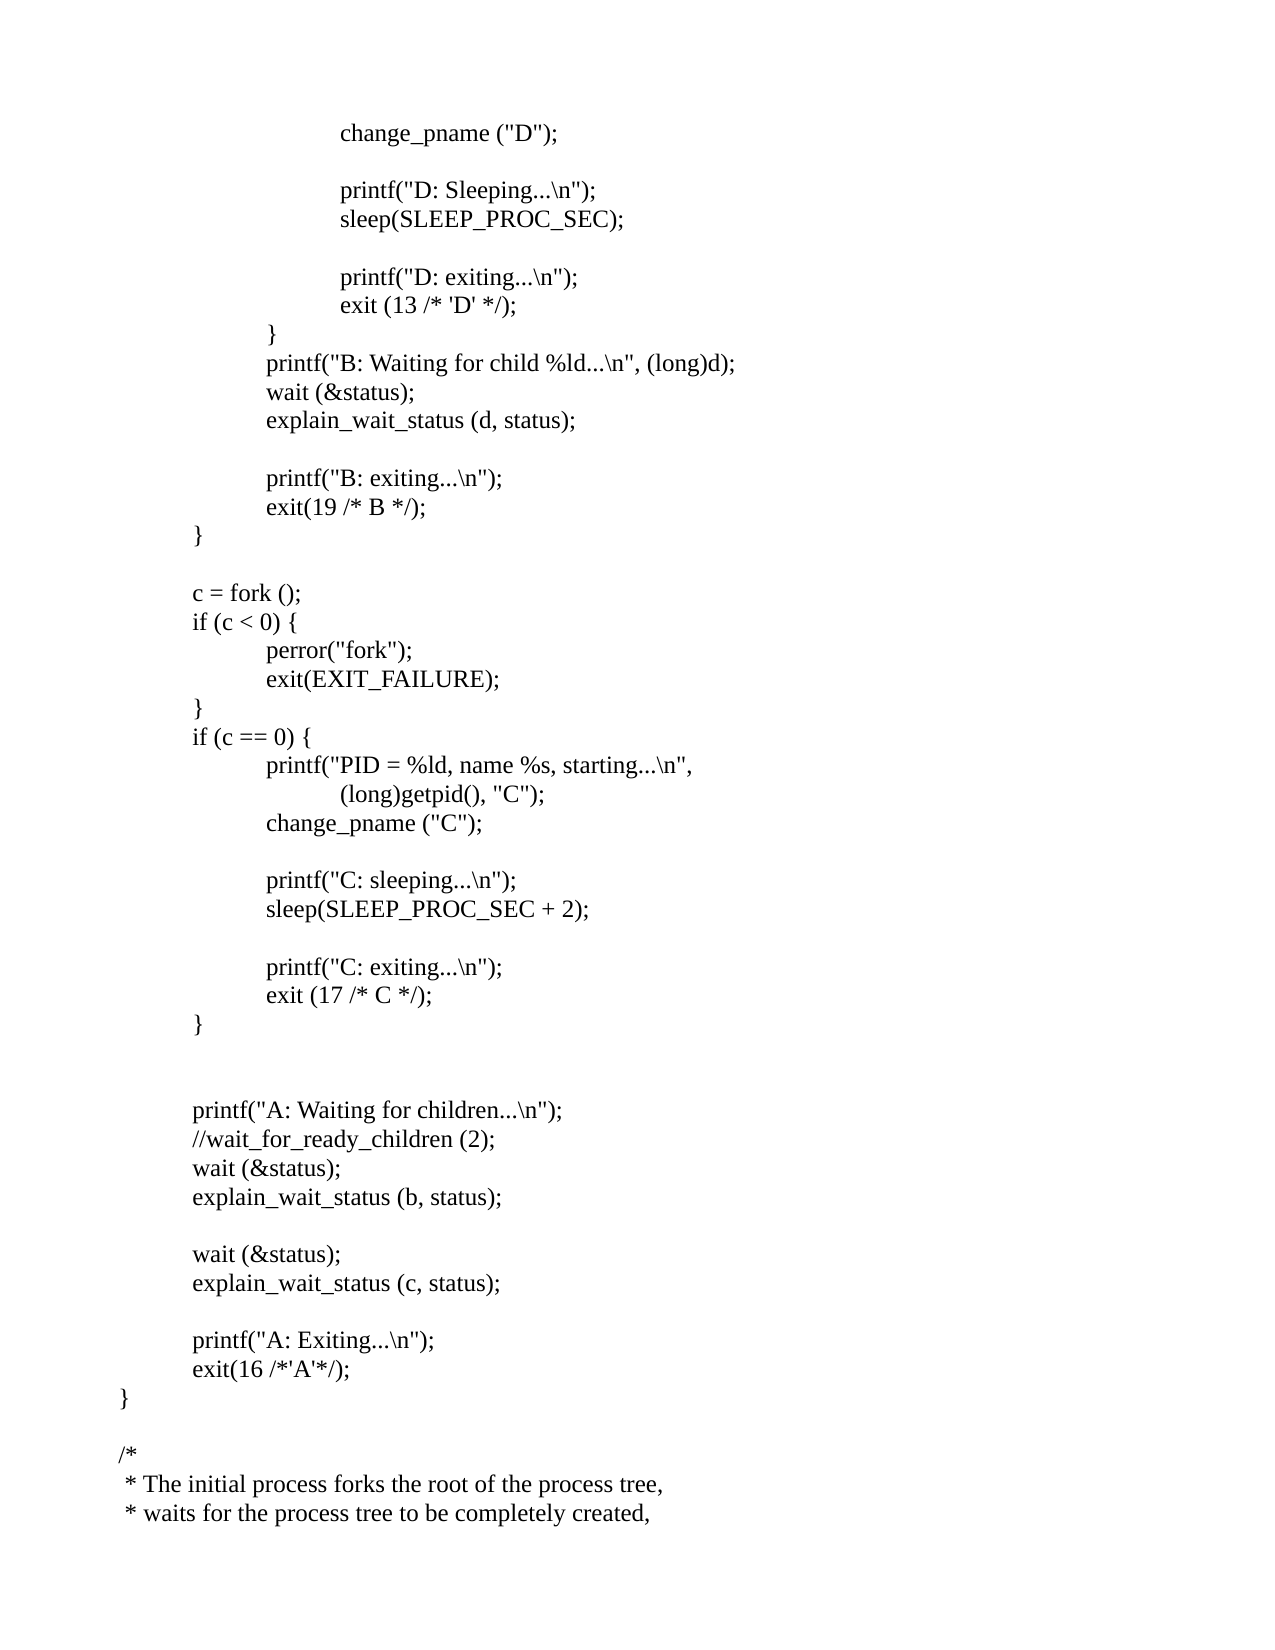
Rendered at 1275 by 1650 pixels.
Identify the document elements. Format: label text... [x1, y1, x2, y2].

text printf("A: Waiting for children...\n"); [118, 1096, 1157, 1124]
text printf("C: exiting...\n"); [118, 952, 1157, 981]
text explain_wait_status (c, status); [118, 1268, 1157, 1297]
text } [118, 693, 1157, 722]
text } [118, 1009, 1157, 1038]
text if (c == 0) { [118, 722, 1157, 751]
text printf("B: Waiting for child %ld...\n", (long)d); [118, 348, 1157, 377]
text * waits for the process tree to be completely created, [118, 1498, 1157, 1527]
text change_pname ("D"); [118, 118, 1157, 147]
text exit (13 /* 'D' */); [118, 291, 1157, 319]
text wait (&status); [118, 377, 1157, 406]
text } [118, 521, 1157, 549]
text printf("D: exiting...\n"); [118, 262, 1157, 291]
text exit (17 /* C */); [118, 981, 1157, 1009]
text //wait_for_ready_children (2); [118, 1124, 1157, 1153]
text (long)getpid(), "C"); [118, 779, 1157, 808]
text * The initial process forks the root of the process tree, [118, 1469, 1157, 1498]
text printf("D: Sleeping...\n"); [118, 176, 1157, 204]
text sleep(SLEEP_PROC_SEC); [118, 204, 1157, 233]
text printf("PID = %ld, name %s, starting...\n", [118, 751, 1157, 779]
text explain_wait_status (d, status); [118, 406, 1157, 434]
text } [118, 1383, 1157, 1412]
text } [118, 319, 1157, 348]
text printf("A: Exiting...\n"); [118, 1326, 1157, 1354]
text wait (&status); [118, 1153, 1157, 1182]
text /* [118, 1441, 1157, 1469]
text change_pname ("C"); [118, 808, 1157, 837]
text printf("C: sleeping...\n"); [118, 866, 1157, 894]
text sleep(SLEEP_PROC_SEC + 2); [118, 894, 1157, 923]
text exit(19 /* B */); [118, 492, 1157, 521]
text exit(EXIT_FAILURE); [118, 664, 1157, 693]
text c = fork (); [118, 578, 1157, 607]
text printf("B: exiting...\n"); [118, 463, 1157, 492]
text wait (&status); [118, 1239, 1157, 1268]
text perror("fork"); [118, 636, 1157, 664]
text explain_wait_status (b, status); [118, 1182, 1157, 1211]
text exit(16 /*'A'*/); [118, 1354, 1157, 1383]
text if (c < 0) { [118, 607, 1157, 636]
